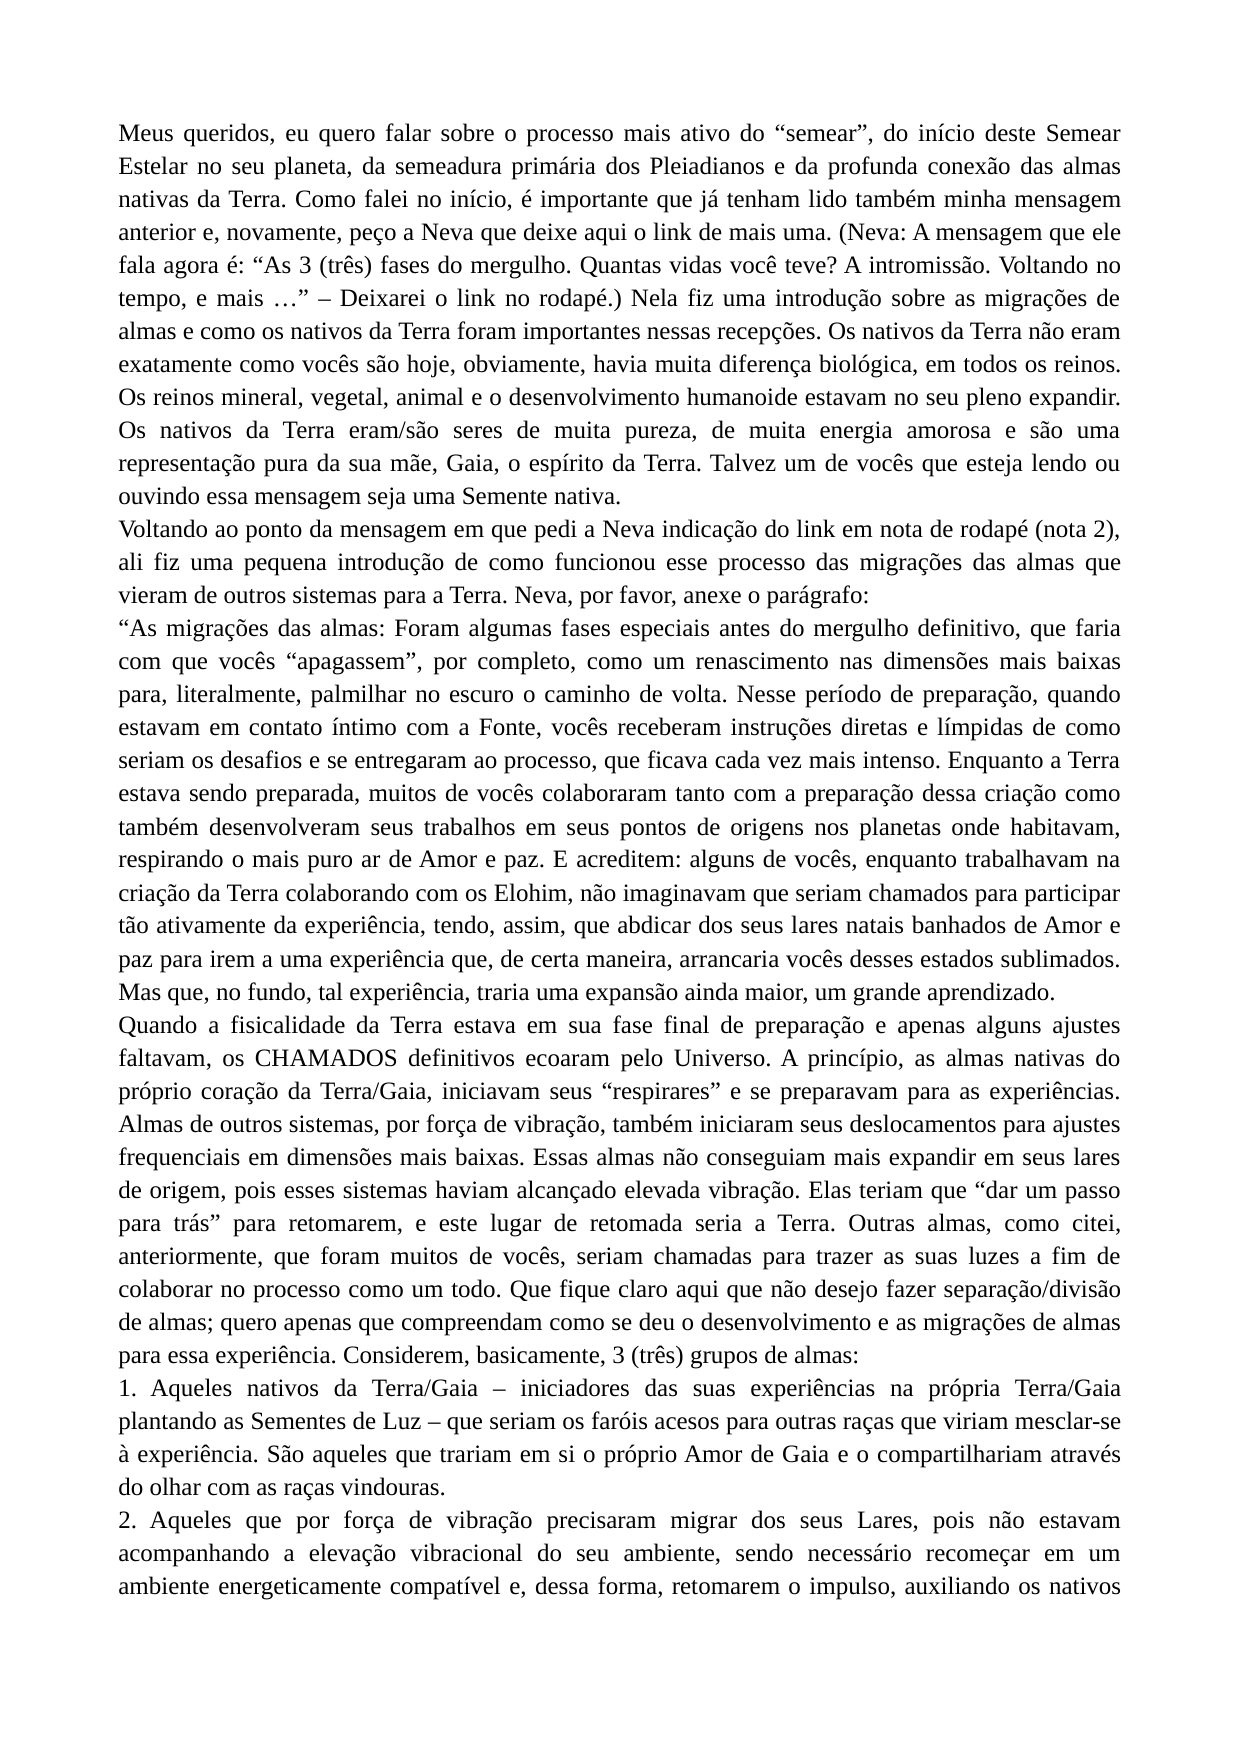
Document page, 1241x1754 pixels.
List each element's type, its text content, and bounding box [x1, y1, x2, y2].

text 2. Aqueles que por força de vibração precisaram migrar dos seus Lares, pois não estavam acompanhando a elevação vibracional do seu ambiente, sendo necessário recomeçar em um ambiente energeticamente compatível e, dessa forma, retomarem o impulso, auxiliando os nativos [118, 1505, 1122, 1600]
text “As migrações das almas: Foram algumas fases especiais antes do mergulho definitivo, que faria com que vocês “apagassem”, por completo, como um renascimento nas dimensões mais baixas para, literalmente, palmilhar no escuro o caminho de volta. Nesse período de preparação, quando estavam em contato íntimo com a Fonte, vocês receberam instruções diretas e límpidas de como seriam os desafios e se entregaram ao processo, que ficava cada vez mais intenso. Enquanto a Terra estava sendo preparada, muitos de vocês colaboraram tanto com a preparação dessa criação como também desenvolveram seus trabalhos em seus pontos de origens nos planetas onde habitavam, respirando o mais puro ar de Amor e paz. E acreditem: alguns de vocês, enquanto trabalhavam na criação da Terra colaborando com os Elohim, não imaginavam que seriam chamados para participar tão ativamente da experiência, tendo, assim, que abdicar dos seus lares natais banhados de Amor e paz para irem a uma experiência que, de certa maneira, arrancaria vocês desses estados sublimados. Mas que, no fundo, tal experiência, traria uma expansão ainda maior, um grande aprendizado. [118, 613, 1122, 1005]
text Meus queridos, eu quero falar sobre o processo mais ativo do “semear”, do início deste Semear Estelar no seu planeta, da semeadura primária dos Pleiadianos e da profunda conexão das almas nativas da Terra. Como falei no início, é importante que já tenham lido também minha mensagem anterior e, novamente, peço a Neva que deixe aqui o link de mais uma. (Neva: A mensagem que ele fala agora é: “As 3 (três) fases do mergulho. Quantas vidas você teve? A intromissão. Voltando no tempo, e mais …” – Deixarei o link no rodapé.) Nela fiz uma introdução sobre as migrações de almas e como os nativos da Terra foram importantes nessas recepções. Os nativos da Terra não eram exatamente como vocês são hoje, obviamente, havia muita diferença biológica, em todos os reinos. Os reinos mineral, vegetal, animal e o desenvolvimento humanoide estavam no seu pleno expandir. Os nativos da Terra eram/são seres de muita pureza, de muita energia amorosa e são uma representação pura da sua mãe, Gaia, o espírito da Terra. Talvez um de vocês que esteja lendo ou ouvindo essa mensagem seja uma Semente nativa. [118, 118, 1122, 510]
text Quando a fisicalidade da Terra estava em sua fase final de preparação e apenas alguns ajustes faltavam, os CHAMADOS definitivos ecoaram pelo Universo. A princípio, as almas nativas do próprio coração da Terra/Gaia, iniciavam seus “respirares” e se preparavam para as experiências. Almas de outros sistemas, por força de vibração, também iniciaram seus deslocamentos para ajustes frequenciais em dimensões mais baixas. Essas almas não conseguiam mais expandir em seus lares de origem, pois esses sistemas haviam alcançado elevada vibração. Elas teriam que “dar um passo para trás” para retomarem, e este lugar de retomada seria a Terra. Outras almas, como citei, anteriormente, que foram muitos de vocês, seriam chamadas para trazer as suas luzes a fim de colaborar no processo como um todo. Que fique claro aqui que não desejo fazer separação/divisão de almas; quero apenas que compreendam como se deu o desenvolvimento e as migrações de almas para essa experiência. Considerem, basicamente, 3 (três) grupos de almas: [118, 1010, 1122, 1369]
text 1. Aqueles nativos da Terra/Gaia – iniciadores das suas experiências na própria Terra/Gaia plantando as Sementes de Luz – que seriam os faróis acesos para outras raças que viriam mesclar-se à experiência. São aqueles que trariam em si o próprio Amor de Gaia e o compartilhariam através do olhar com as raças vindouras. [118, 1373, 1122, 1501]
text Voltando ao ponto da mensagem em que pedi a Neva indicação do link em nota de rodapé (nota 2), ali fiz uma pequena introdução de como funcionou esse processo das migrações das almas que vieram de outros sistemas para a Terra. Neva, por favor, anexe o parágrafo: [118, 514, 1122, 609]
